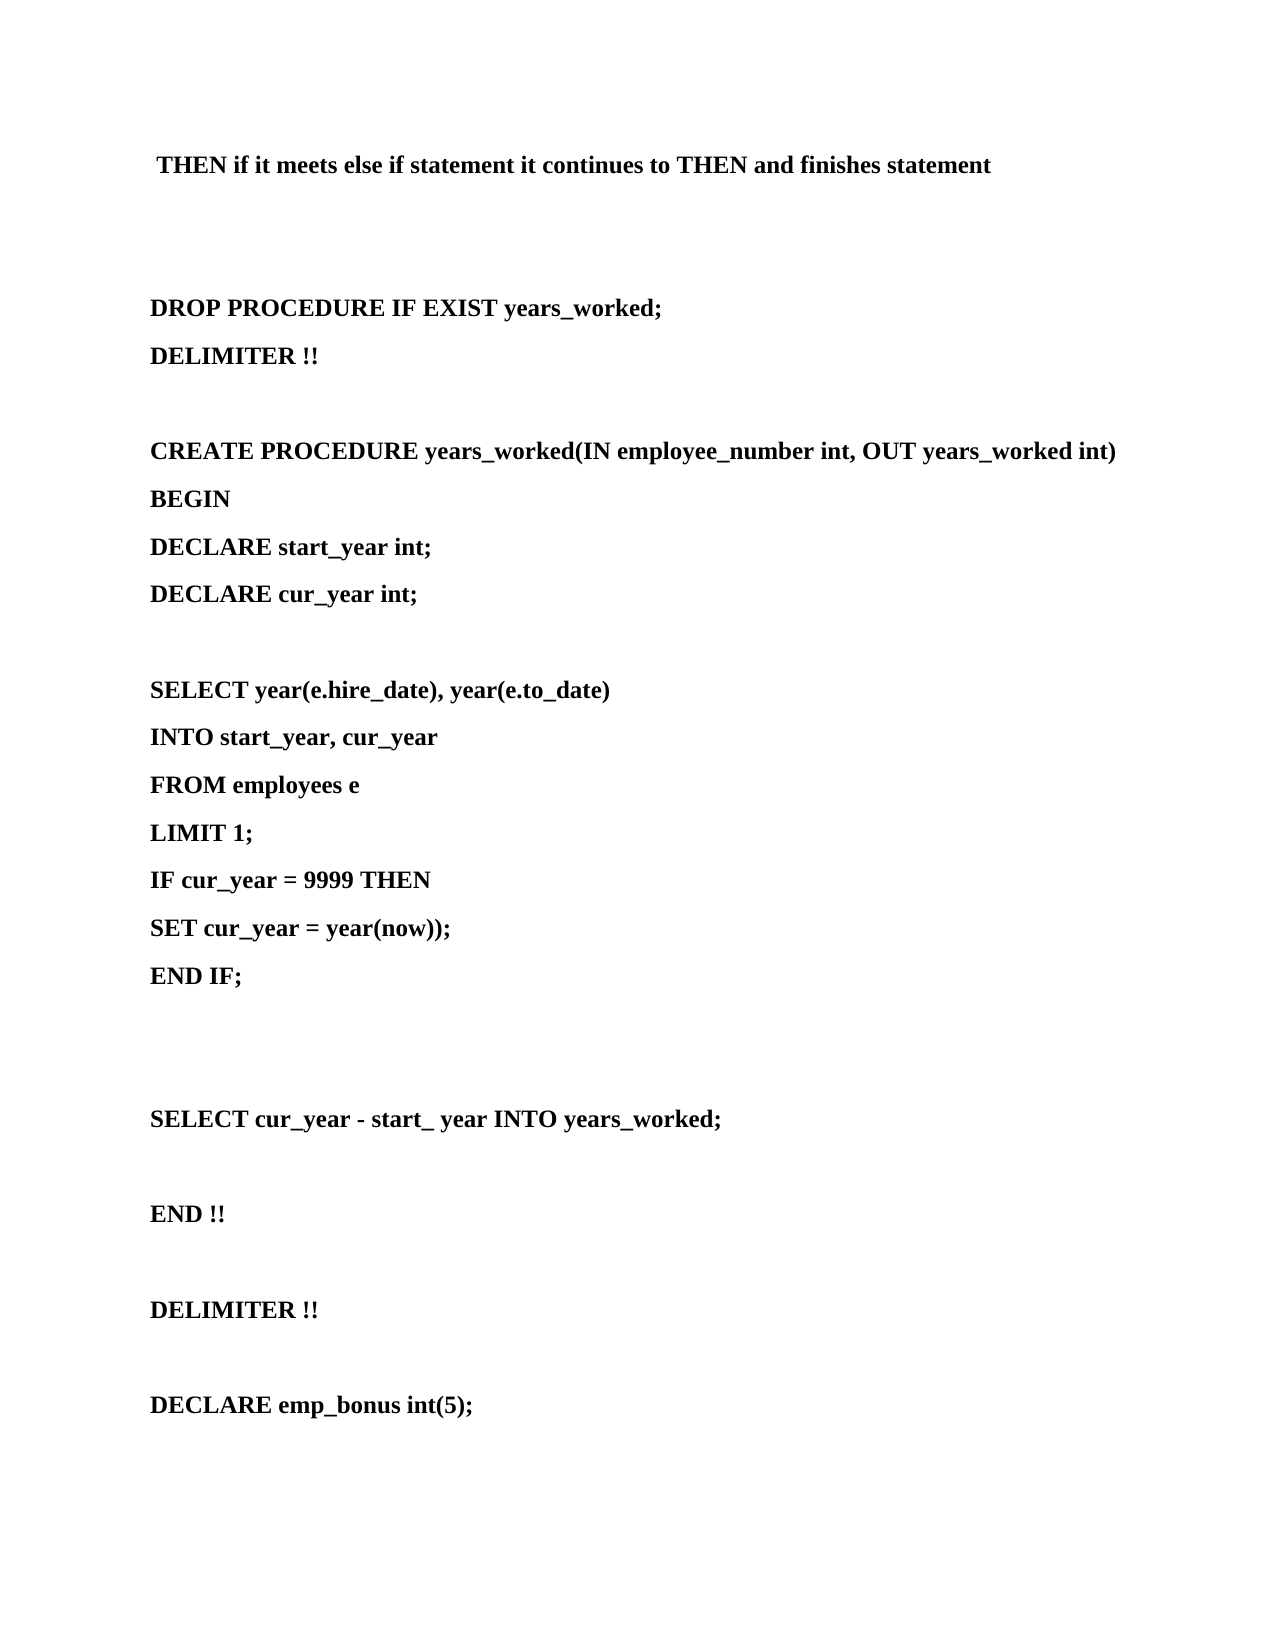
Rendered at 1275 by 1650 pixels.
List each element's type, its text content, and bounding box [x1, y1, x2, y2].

text BEGIN [150, 484, 1125, 513]
text SELECT year(e.hire_date), year(e.to_date) [150, 675, 1125, 703]
text DELIMITER !! [150, 1295, 1125, 1324]
text DELIMITER !! [150, 341, 1125, 369]
text DROP PROCEDURE IF EXIST years_worked; [150, 293, 1125, 322]
text SET cur_year = year(now)); [150, 913, 1125, 942]
text THEN if it meets else if statement it continues to THEN and finishes statement [150, 150, 1125, 179]
text DECLARE emp_bonus int(5); [150, 1390, 1125, 1419]
text SELECT cur_year - start_ year INTO years_worked; [150, 1104, 1125, 1133]
text FROM employees e [150, 770, 1125, 799]
text INTO start_year, cur_year [150, 722, 1125, 751]
text IF cur_year = 9999 THEN [150, 866, 1125, 894]
text DECLARE cur_year int; [150, 579, 1125, 608]
text END !! [150, 1199, 1125, 1228]
text CREATE PROCEDURE years_worked(IN employee_number int, OUT years_worked int) [150, 436, 1125, 465]
text LIMIT 1; [150, 818, 1125, 847]
text DECLARE start_year int; [150, 532, 1125, 560]
text END IF; [150, 961, 1125, 990]
